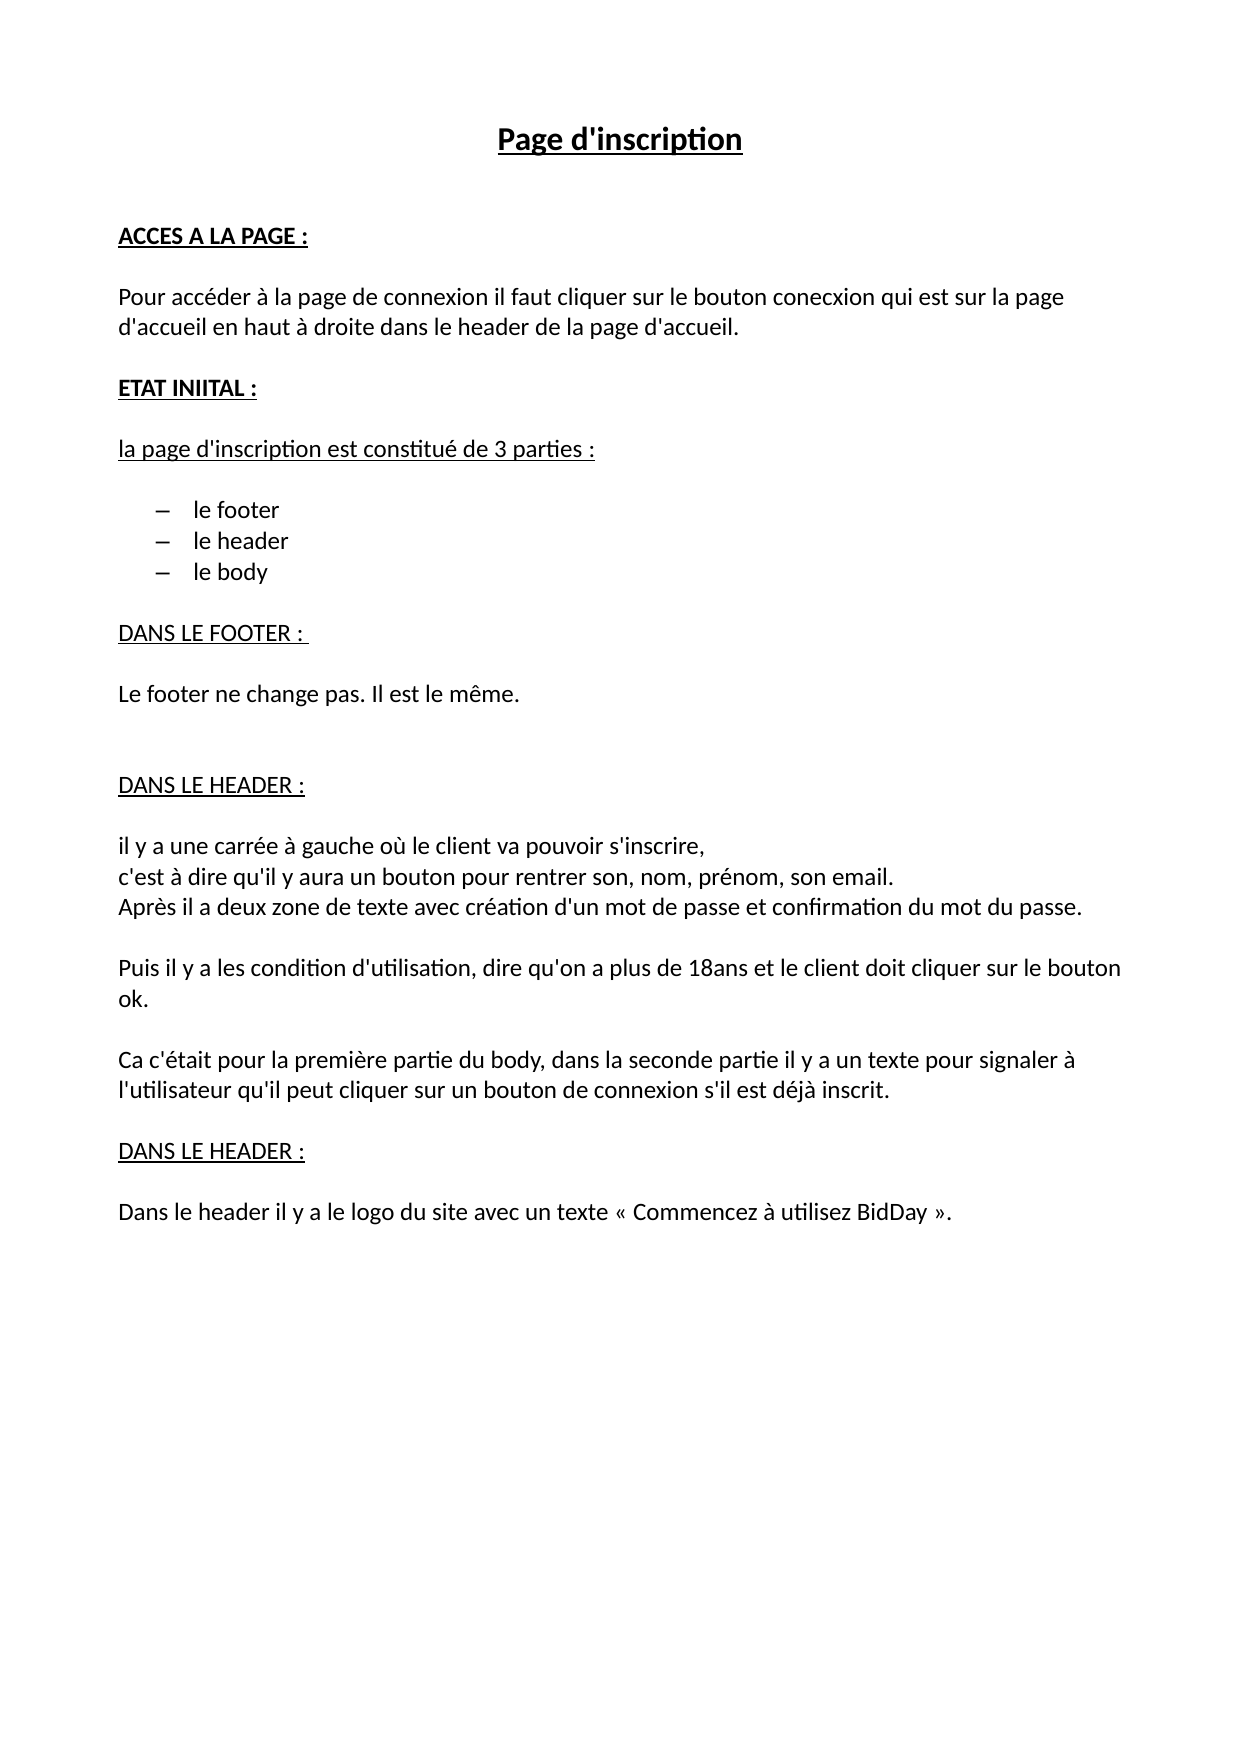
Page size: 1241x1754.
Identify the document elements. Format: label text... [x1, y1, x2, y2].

text Puis il y a les condition d'utilisation, dire qu'on a plus de 18ans et le client doit cliquer sur le bouton ok. [118, 952, 1122, 1013]
text ETAT INIITAL : [118, 372, 1122, 403]
list le footer [156, 494, 1122, 525]
text Dans le header il y a le logo du site avec un texte « Commencez à utilisez BidDay ». [118, 1197, 1122, 1227]
text il y a une carrée à gauche où le client va pouvoir s'inscrire, [118, 830, 1122, 861]
text Page d'inscription [118, 118, 1122, 159]
text DANS LE FOOTER : [118, 617, 1122, 647]
text Après il a deux zone de texte avec création d'un mot de passe et confirmation du mot du passe. [118, 891, 1122, 922]
list le body [156, 556, 1122, 586]
text c'est à dire qu'il y aura un bouton pour rentrer son, nom, prénom, son email. [118, 861, 1122, 891]
text la page d'inscription est constitué de 3 parties : [118, 433, 1122, 494]
text DANS LE HEADER : [118, 769, 1122, 800]
text Le footer ne change pas. Il est le même. [118, 678, 1122, 708]
text DANS LE HEADER : [118, 1136, 1122, 1166]
list le header [156, 525, 1122, 556]
text Ca c'était pour la première partie du body, dans la seconde partie il y a un texte pour signaler à l'utilisateur qu'il peut cliquer sur un bouton de connexion s'il est déjà inscrit. [118, 1044, 1122, 1105]
text Pour accéder à la page de connexion il faut cliquer sur le bouton conecxion qui est sur la page d'accueil en haut à droite dans le header de la page d'accueil. [118, 281, 1122, 342]
text ACCES A LA PAGE : [118, 220, 1122, 250]
